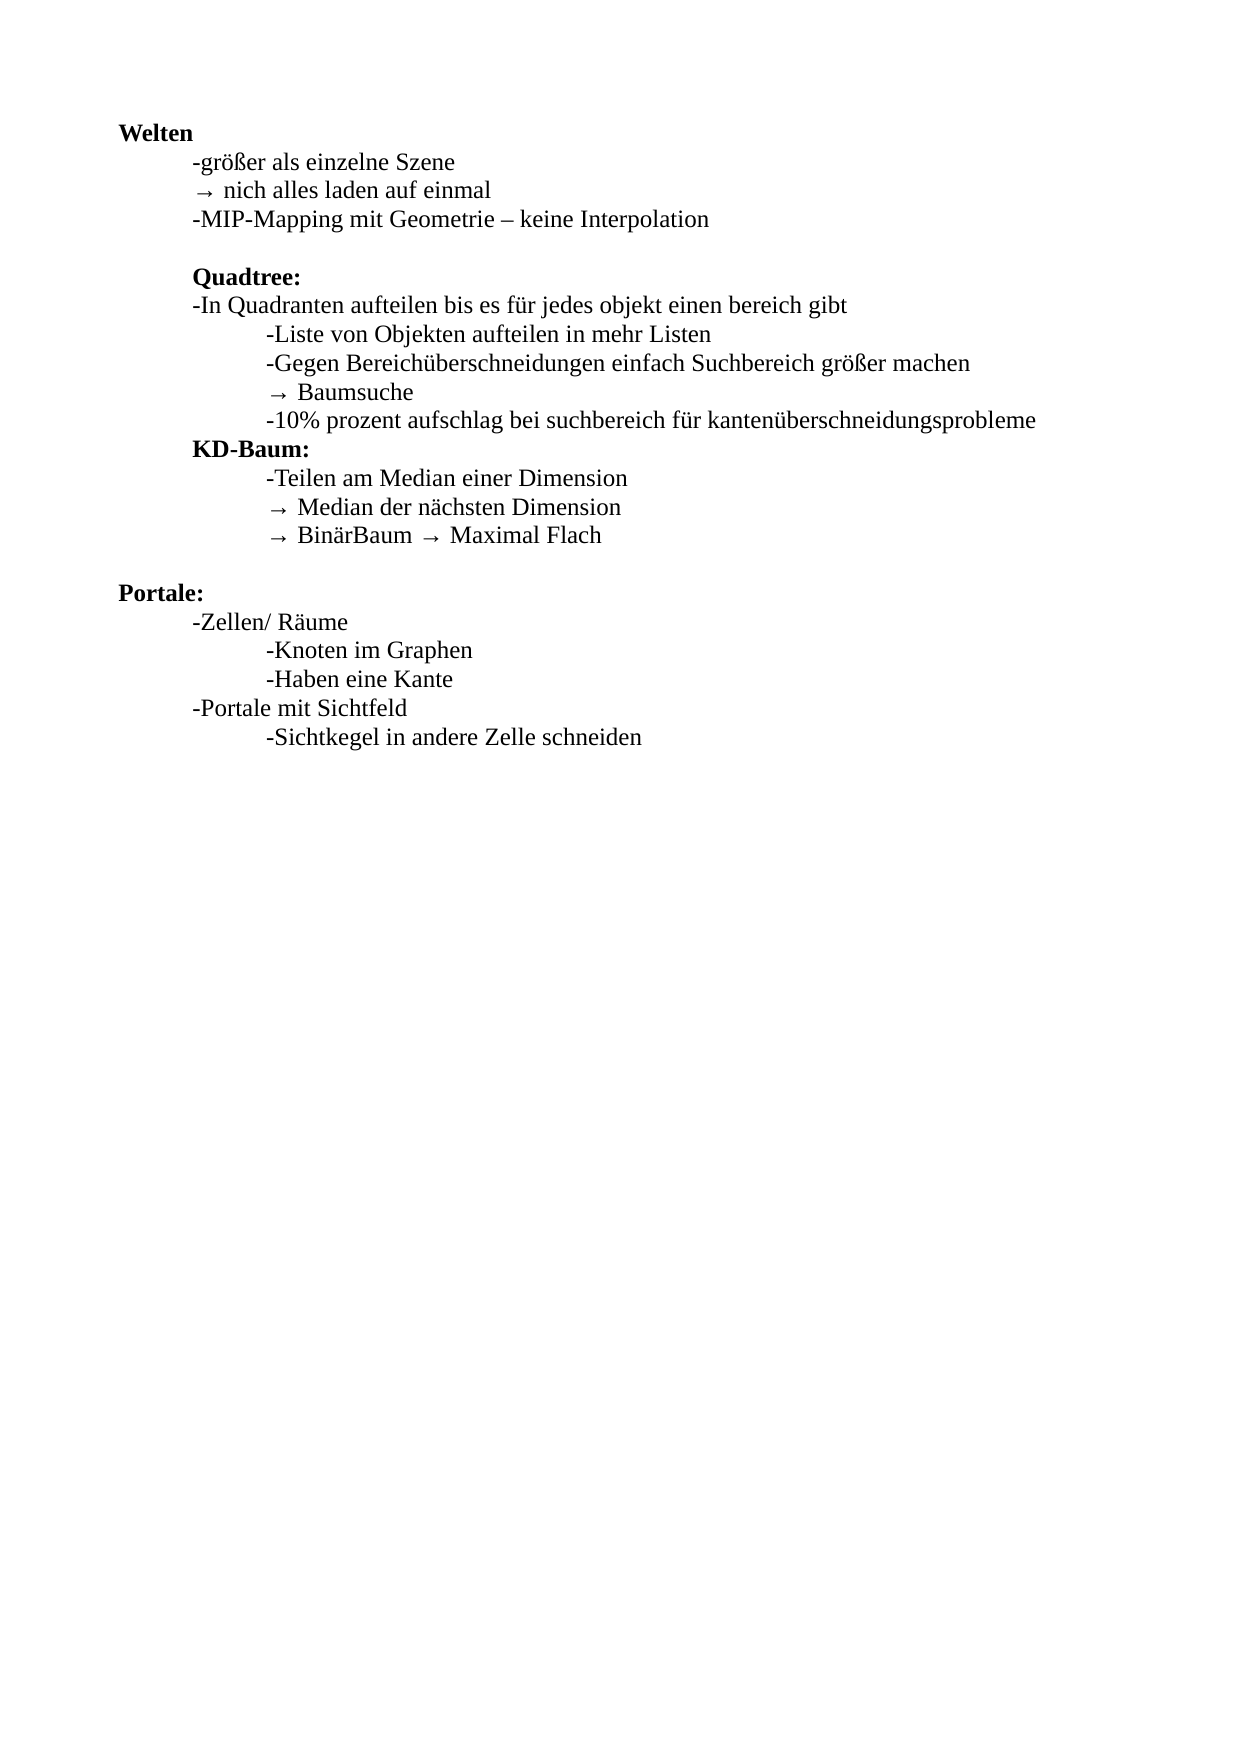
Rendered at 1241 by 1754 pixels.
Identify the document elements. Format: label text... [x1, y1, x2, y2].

text KD-Baum: [118, 434, 1122, 463]
text -In Quadranten aufteilen bis es für jedes objekt einen bereich gibt [118, 291, 1122, 319]
text -Teilen am Median einer Dimension [118, 463, 1122, 492]
text -Zellen/ Räume [118, 607, 1122, 636]
text → Baumsuche [118, 377, 1122, 406]
text -größer als einzelne Szene [118, 147, 1122, 176]
text → BinärBaum → Maximal Flach [118, 521, 1122, 549]
text -Haben eine Kante [118, 664, 1122, 693]
text → nich alles laden auf einmal [118, 176, 1122, 204]
text -Sichtkegel in andere Zelle schneiden [118, 722, 1122, 751]
text -Portale mit Sichtfeld [118, 693, 1122, 722]
text Welten [118, 118, 1122, 147]
text -MIP-Mapping mit Geometrie – keine Interpolation [118, 204, 1122, 233]
text -Gegen Bereichüberschneidungen einfach Suchbereich größer machen [118, 348, 1122, 377]
text -Knoten im Graphen [118, 636, 1122, 664]
text -10% prozent aufschlag bei suchbereich für kantenüberschneidungsprobleme [118, 406, 1122, 434]
text -Liste von Objekten aufteilen in mehr Listen [118, 319, 1122, 348]
text Quadtree: [118, 262, 1122, 291]
text → Median der nächsten Dimension [118, 492, 1122, 521]
text Portale: [118, 578, 1122, 607]
